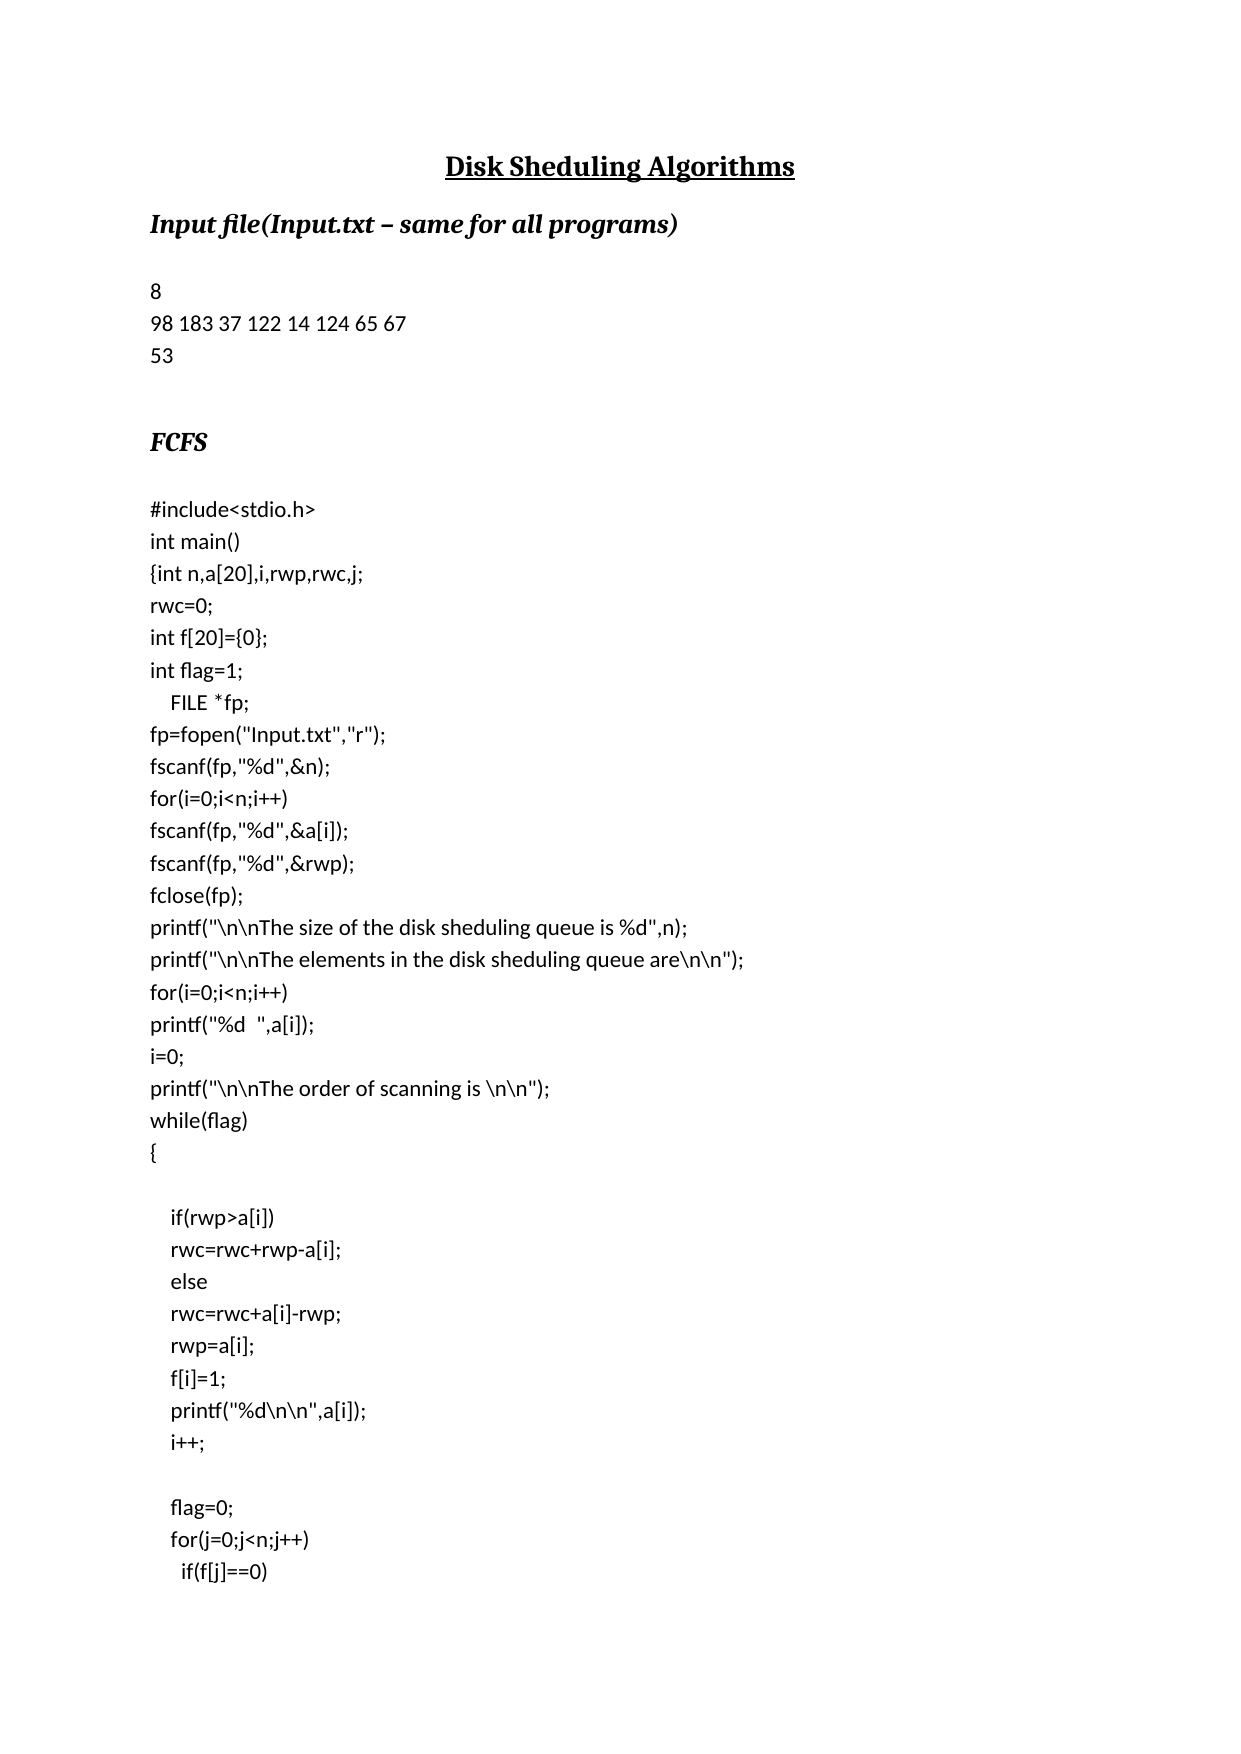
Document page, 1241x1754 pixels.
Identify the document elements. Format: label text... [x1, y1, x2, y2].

text printf("%d\n\n",a[i]); [150, 1396, 1091, 1424]
text fscanf(fp,"%d",&rwp); [150, 849, 1091, 877]
text int flag=1; [150, 656, 1091, 684]
text else [150, 1267, 1091, 1295]
text FILE *fp; [150, 688, 1091, 716]
text printf("\n\nThe order of scanning is \n\n"); [150, 1074, 1091, 1102]
text printf("%d ",a[i]); [150, 1010, 1091, 1038]
text fclose(fp); [150, 881, 1091, 909]
subtitle Disk Sheduling Algorithms [150, 150, 1091, 183]
text 8 [150, 277, 1091, 305]
text for(j=0;j<n;j++) [150, 1525, 1091, 1553]
text rwc=rwc+rwp-a[i]; [150, 1235, 1091, 1263]
text if(rwp>a[i]) [150, 1203, 1091, 1231]
text printf("\n\nThe size of the disk sheduling queue is %d",n); [150, 913, 1091, 941]
text rwp=a[i]; [150, 1332, 1091, 1360]
text if(f[j]==0) [150, 1557, 1091, 1585]
subtitle FCFS [150, 427, 1091, 458]
text i++; [150, 1428, 1091, 1456]
text int main() [150, 527, 1091, 555]
text f[i]=1; [150, 1364, 1091, 1392]
text flag=0; [150, 1493, 1091, 1521]
text {int n,a[20],i,rwp,rwc,j; [150, 559, 1091, 587]
text int f[20]={0}; [150, 623, 1091, 652]
text fp=fopen("Input.txt","r"); [150, 720, 1091, 748]
text rwc=rwc+a[i]-rwp; [150, 1299, 1091, 1327]
text fscanf(fp,"%d",&a[i]); [150, 817, 1091, 845]
text 98 183 37 122 14 124 65 67 [150, 309, 1091, 337]
text 53 [150, 342, 1091, 370]
text printf("\n\nThe elements in the disk sheduling queue are\n\n"); [150, 945, 1091, 973]
subtitle Input file(Input.txt – same for all programs) [150, 209, 1091, 241]
text fscanf(fp,"%d",&n); [150, 752, 1091, 780]
text rwc=0; [150, 591, 1091, 619]
text #include<stdio.h> [150, 495, 1091, 523]
text { [150, 1138, 1091, 1167]
text for(i=0;i<n;i++) [150, 784, 1091, 812]
text i=0; [150, 1042, 1091, 1070]
text while(flag) [150, 1106, 1091, 1134]
text for(i=0;i<n;i++) [150, 978, 1091, 1006]
